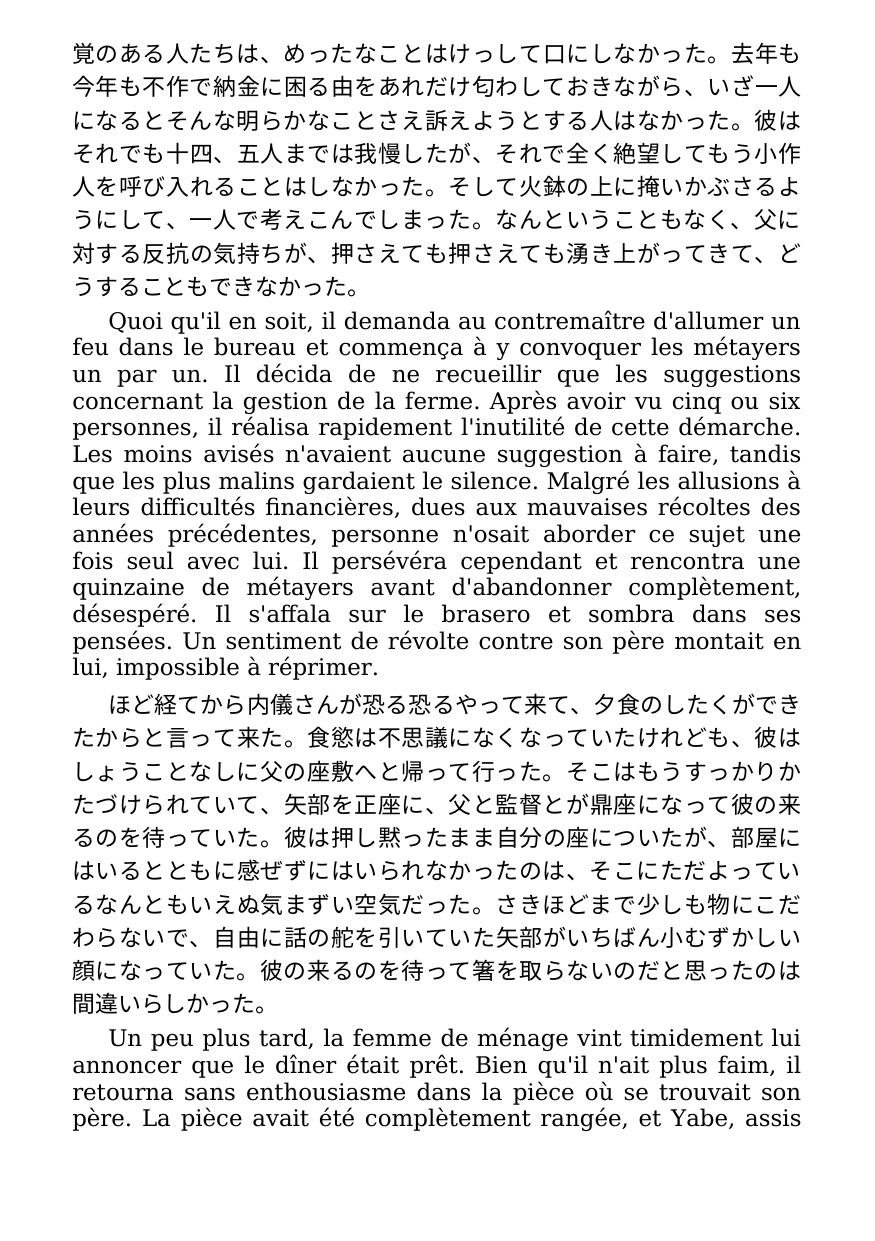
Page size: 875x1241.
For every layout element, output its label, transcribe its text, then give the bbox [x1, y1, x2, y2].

text Un peu plus tard, la femme de ménage vint timidement lui annoncer que le dîner était prêt. Bien qu'il n'ait plus faim, il retourna sans enthousiasme dans la pièce où se trouvait son père. La pièce avait été complètement rangée, et Yabe, assis [72, 1025, 802, 1132]
text Quoi qu'il en soit, il demanda au contremaître d'allumer un feu dans le bureau et commença à y convoquer les métayers un par un. Il décida de ne recueillir que les suggestions concernant la gestion de la ferme. Après avoir vu cinq ou six personnes, il réalisa rapidement l'inutilité de cette démarche. Les moins avisés n'avaient aucune suggestion à faire, tandis que les plus malins gardaient le silence. Malgré les allusions à leurs difficultés financières, dues aux mauvaises récoltes des années précédentes, personne n'osait aborder ce sujet une fois seul avec lui. Il persévéra cependant et rencontra une quinzaine de métayers avant d'abandonner complètement, désespéré. Il s'affala sur le brasero et sombra dans ses pensées. Un sentiment de révolte contre son père montait en lui, impossible à réprimer. [72, 308, 802, 681]
text 覚のある人たちは、めったなことはけっして口にしなかった。去年も今年も不作で納金に困る由をあれだけ匂わしておきながら、いざ一人になるとそんな明らかなことさえ訴えようとする人はなかった。彼はそれでも十四、五人までは我慢したが、それで全く絶望してもう小作人を呼び入れることはしなかった。そして火鉢の上に掩いかぶさるようにして、一人で考えこんでしまった。なんということもなく、父に対する反抗の気持ちが、押さえても押さえても湧き上がってきて、どうすることもできなかった。 [72, 36, 802, 302]
text ほど経てから内儀さんが恐る恐るやって来て、夕食のしたくができたからと言って来た。食慾は不思議になくなっていたけれども、彼はしょうことなしに父の座敷へと帰って行った。そこはもうすっかりかたづけられていて、矢部を正座に、父と監督とが鼎座になって彼の来るのを待っていた。彼は押し黙ったまま自分の座についたが、部屋にはいるとともに感ぜずにはいられなかったのは、そこにただよっているなんともいえぬ気まずい空気だった。さきほどまで少しも物にこだわらないで、自由に話の舵を引いていた矢部がいちばん小むずかしい顔になっていた。彼の来るのを待って箸を取らないのだと思ったのは間違いらしかった。 [72, 687, 802, 1019]
